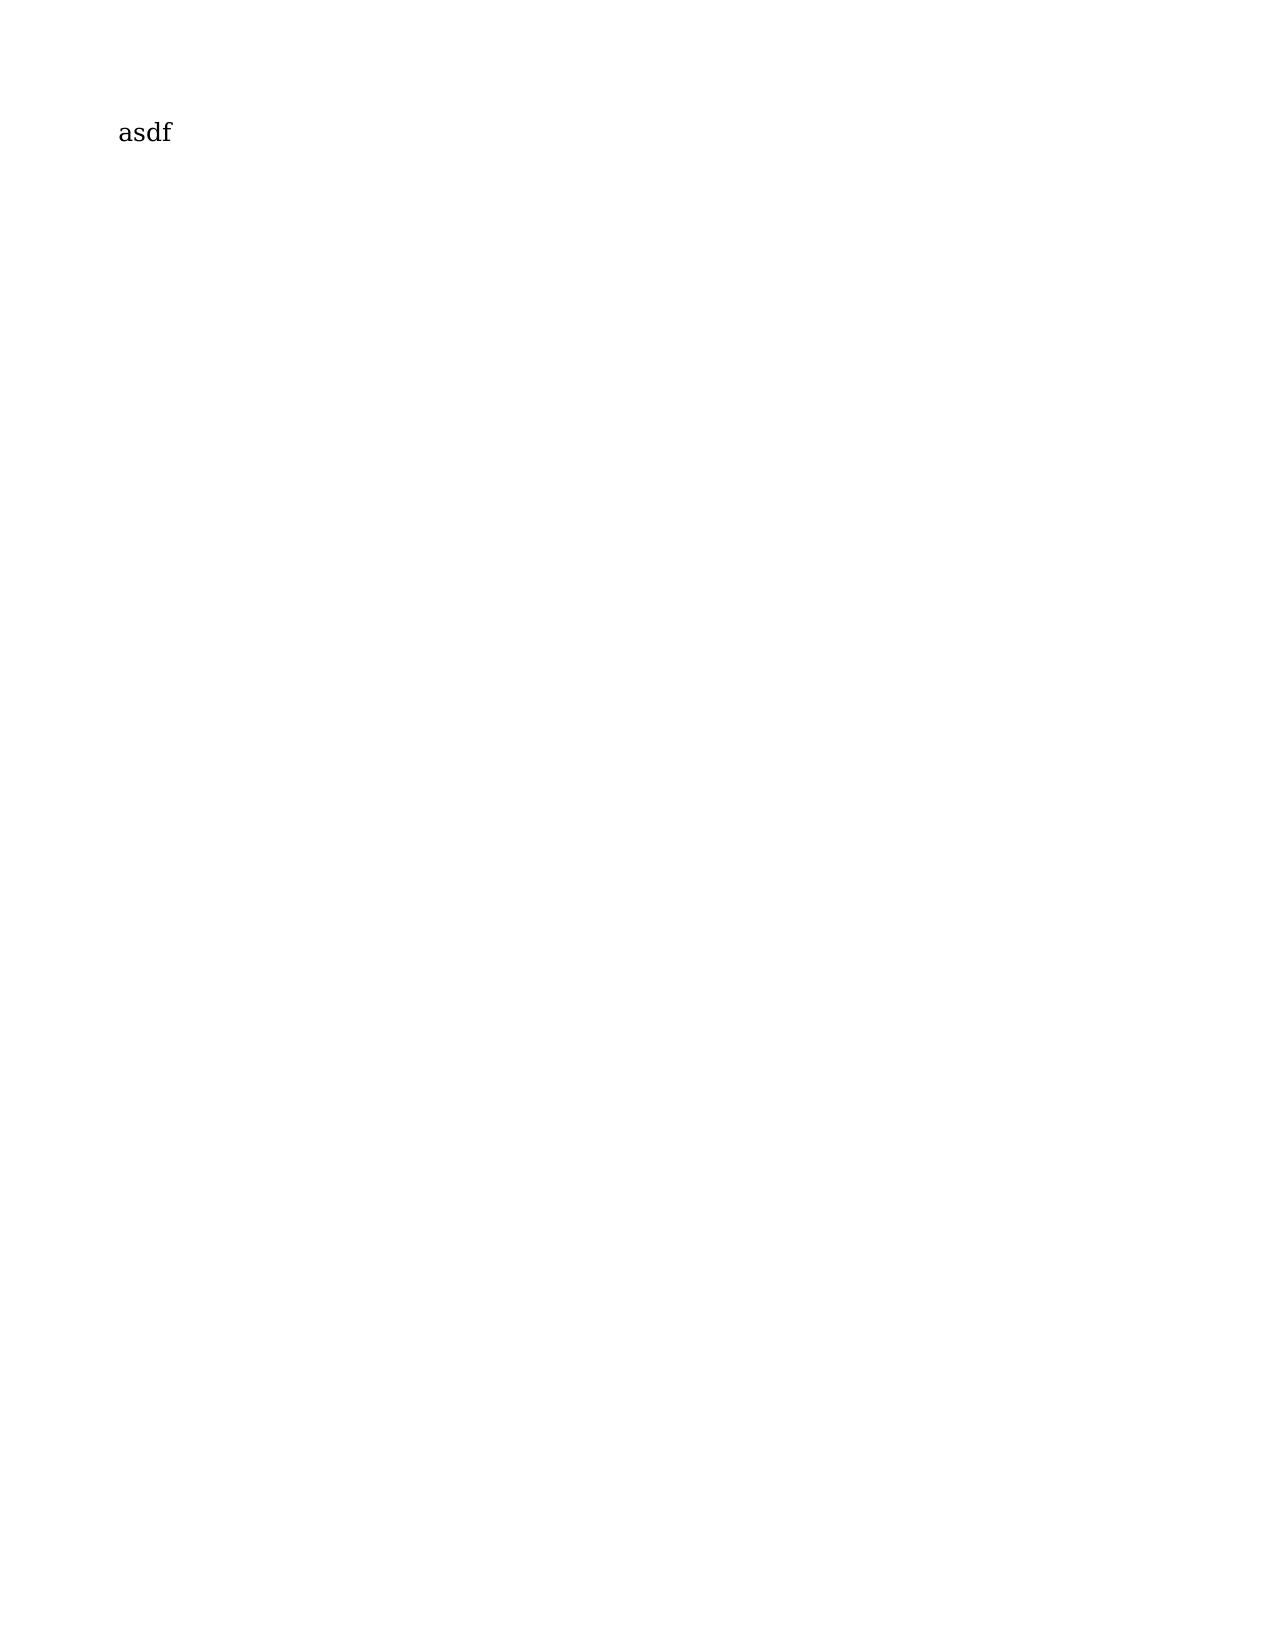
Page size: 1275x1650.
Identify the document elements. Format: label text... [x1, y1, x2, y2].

text asdf [118, 118, 1157, 147]
